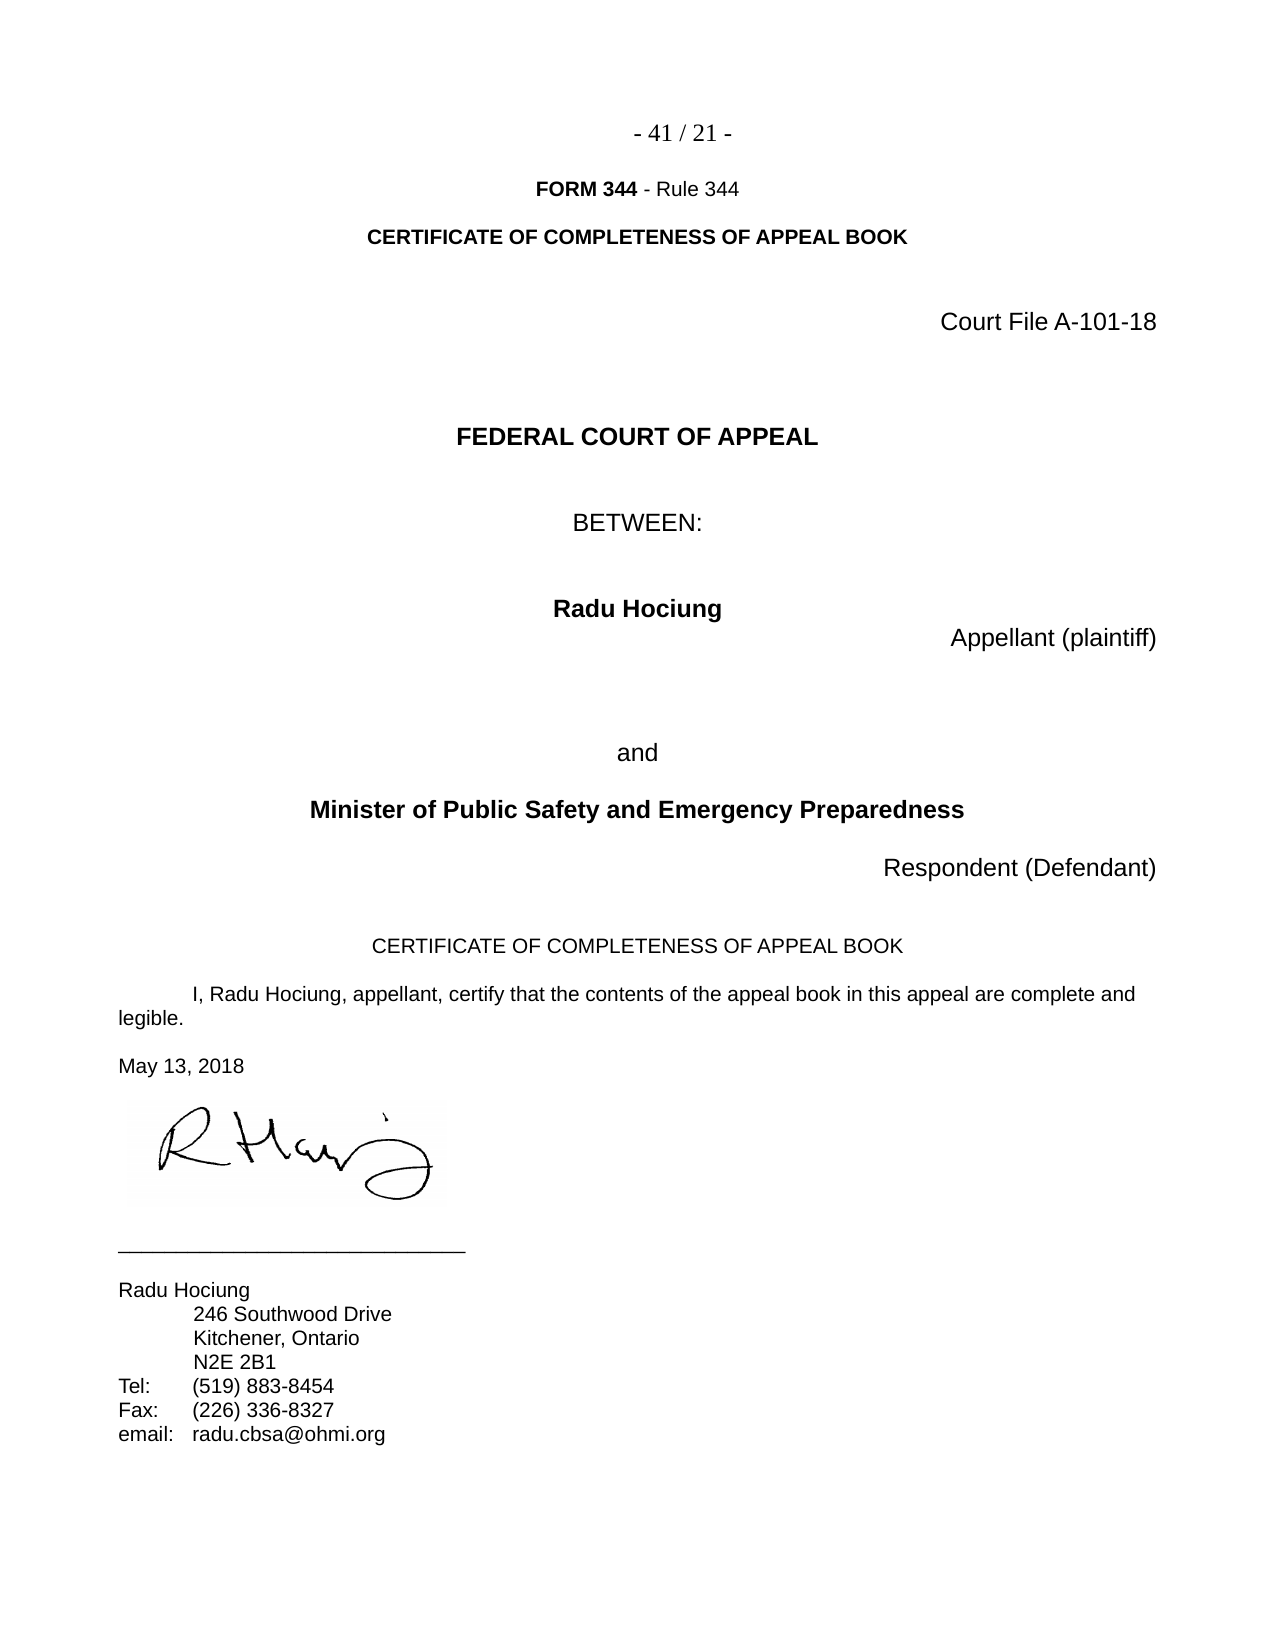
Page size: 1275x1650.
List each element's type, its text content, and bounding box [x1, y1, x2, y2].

subtitle Fax: (226) 336-8327 [118, 1398, 1157, 1422]
subtitle CERTIFICATE OF COMPLETENESS OF APPEAL BOOK [118, 934, 1157, 958]
subtitle and [118, 738, 1157, 766]
subtitle email: radu.cbsa@ohmi.org [118, 1422, 1157, 1446]
subtitle Radu Hociung [118, 1278, 1157, 1302]
subtitle Respondent (Defendant) [118, 853, 1157, 881]
subtitle Tel: (519) 883-8454 [118, 1374, 1157, 1398]
subtitle FEDERAL COURT OF APPEAL [118, 421, 1157, 450]
subtitle CERTIFICATE OF COMPLETENESS OF APPEAL BOOK [118, 225, 1157, 249]
subtitle N2E 2B1 [193, 1350, 1157, 1374]
subtitle 246 Southwood Drive [193, 1302, 1157, 1326]
subtitle ______________________________ [118, 1230, 1157, 1254]
subtitle May 13, 2018 [118, 1054, 1157, 1078]
subtitle FORM 344 - Rule 344 [118, 177, 1157, 201]
subtitle Minister of Public Safety and Emergency Preparedness [118, 795, 1157, 824]
picture [127, 1100, 448, 1207]
subtitle Court File A-101-18 [118, 306, 1157, 335]
subtitle I, Radu Hociung, appellant, certify that the contents of the appeal book in this appeal are complete and legible. [118, 982, 1157, 1030]
subtitle BETWEEN: [118, 508, 1157, 536]
subtitle Kitchener, Ontario [193, 1326, 1157, 1350]
subtitle Appellant (plaintiff) [118, 623, 1157, 651]
subtitle Radu Hociung [118, 594, 1157, 623]
